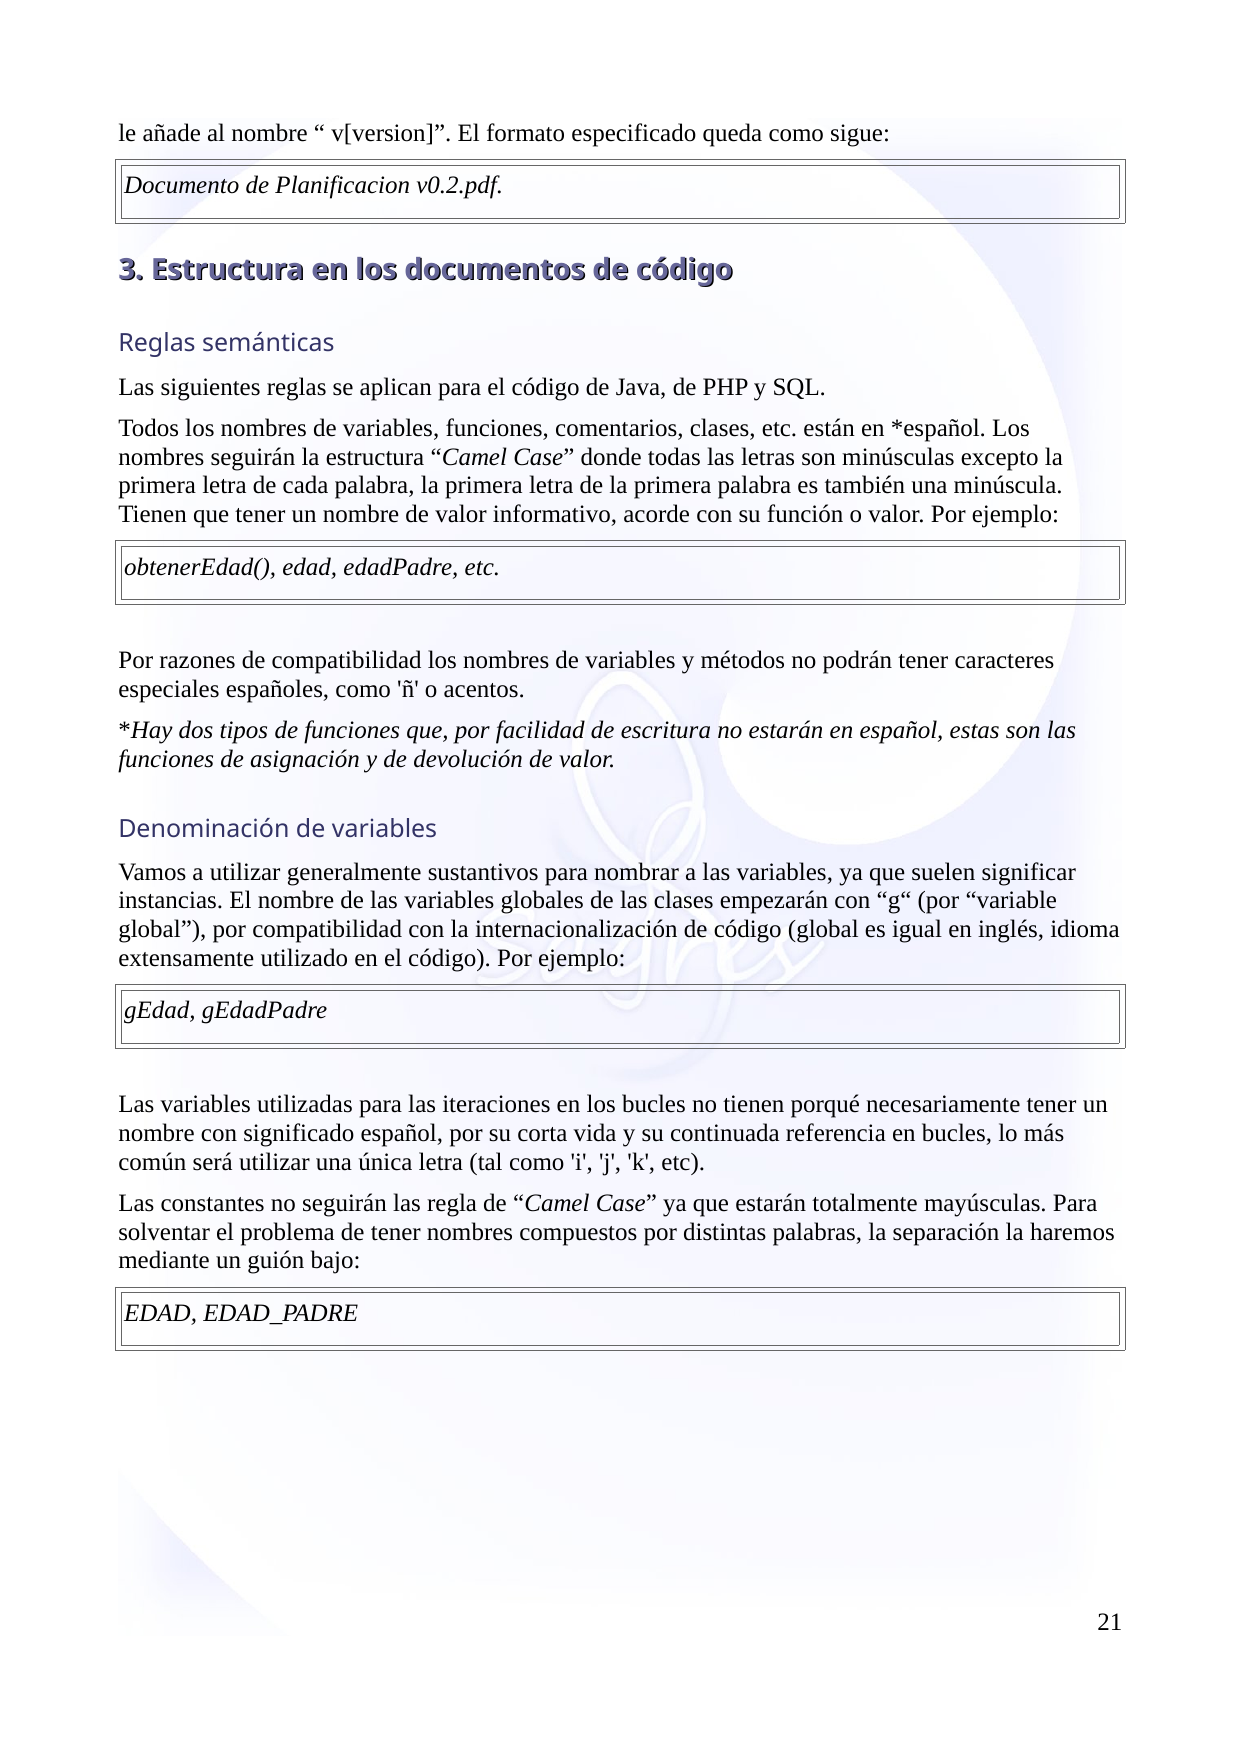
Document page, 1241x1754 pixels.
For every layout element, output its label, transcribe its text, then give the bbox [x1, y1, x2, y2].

text Por razones de compatibilidad los nombres de variables y métodos no podrán tener caracteres especiales españoles, como 'ñ' o acentos. [118, 645, 1122, 703]
picture [118, 773, 1122, 810]
picture [118, 528, 1122, 540]
text Todos los nombres de variables, funciones, comentarios, clases, etc. están en *español. Los nombres seguirán la estructura “Camel Case” donde todas las letras son minúsculas excepto la primera letra de cada palabra, la primera letra de la primera palabra es también una minúscula. Tienen que tener un nombre de valor informativo, acorde con su función o valor. Por ejemplo: [118, 413, 1122, 528]
picture [118, 972, 1122, 984]
picture [118, 147, 1122, 159]
table_header gEdad, gEdadPadre [118, 985, 1122, 1042]
picture [118, 598, 1122, 604]
text Las siguientes reglas se aplican para el código de Java, de PHP y SQL. [118, 372, 1122, 400]
picture [118, 400, 1122, 413]
subtitle Reglas semánticas [118, 325, 1122, 359]
picture [118, 1049, 1122, 1089]
picture [118, 844, 1122, 857]
text Las constantes no seguirán las regla de “Camel Case” ya que estarán totalmente mayúsculas. Para solventar el problema de tener nombres compuestos por distintas palabras, la separación la haremos mediante un guión bajo: [118, 1188, 1122, 1274]
picture [118, 605, 1122, 645]
subtitle Denominación de variables [118, 810, 1122, 844]
picture [118, 1042, 1122, 1048]
picture [118, 1345, 1122, 1350]
picture [118, 217, 1122, 223]
table_header Documento de Planificacion v0.2.pdf. [118, 160, 1122, 217]
picture [118, 1175, 1122, 1188]
text *Hay dos tipos de funciones que, por facilidad de escritura no estarán en español, estas son las funciones de asignación y de devolución de valor. [118, 715, 1122, 773]
text le añade al nombre “ v[version]”. El formato especificado queda como sigue: [118, 118, 1122, 147]
table_header EDAD, EDAD_PADRE [118, 1288, 1122, 1345]
picture [118, 1274, 1122, 1287]
picture [118, 224, 1122, 248]
picture [118, 359, 1122, 372]
picture [118, 703, 1122, 715]
subtitle 3. Estructura en los documentos de código [118, 248, 1122, 288]
picture [118, 288, 1122, 325]
text Vamos a utilizar generalmente sustantivos para nombrar a las variables, ya que suelen significar instancias. El nombre de las variables globales de las clases empezarán con “g“ (por “variable global”), por compatibilidad con la internacionalización de código (global es igual en inglés, idioma extensamente utilizado en el código). Por ejemplo: [118, 857, 1122, 972]
table_header obtenerEdad(), edad, edadPadre, etc. [118, 541, 1122, 598]
text Las variables utilizadas para las iteraciones en los bucles no tienen porqué necesariamente tener un nombre con significado español, por su corta vida y su continuada referencia en bucles, lo más común será utilizar una única letra (tal como 'i', 'j', 'k', etc). [118, 1089, 1122, 1175]
picture [118, 1351, 1122, 1636]
